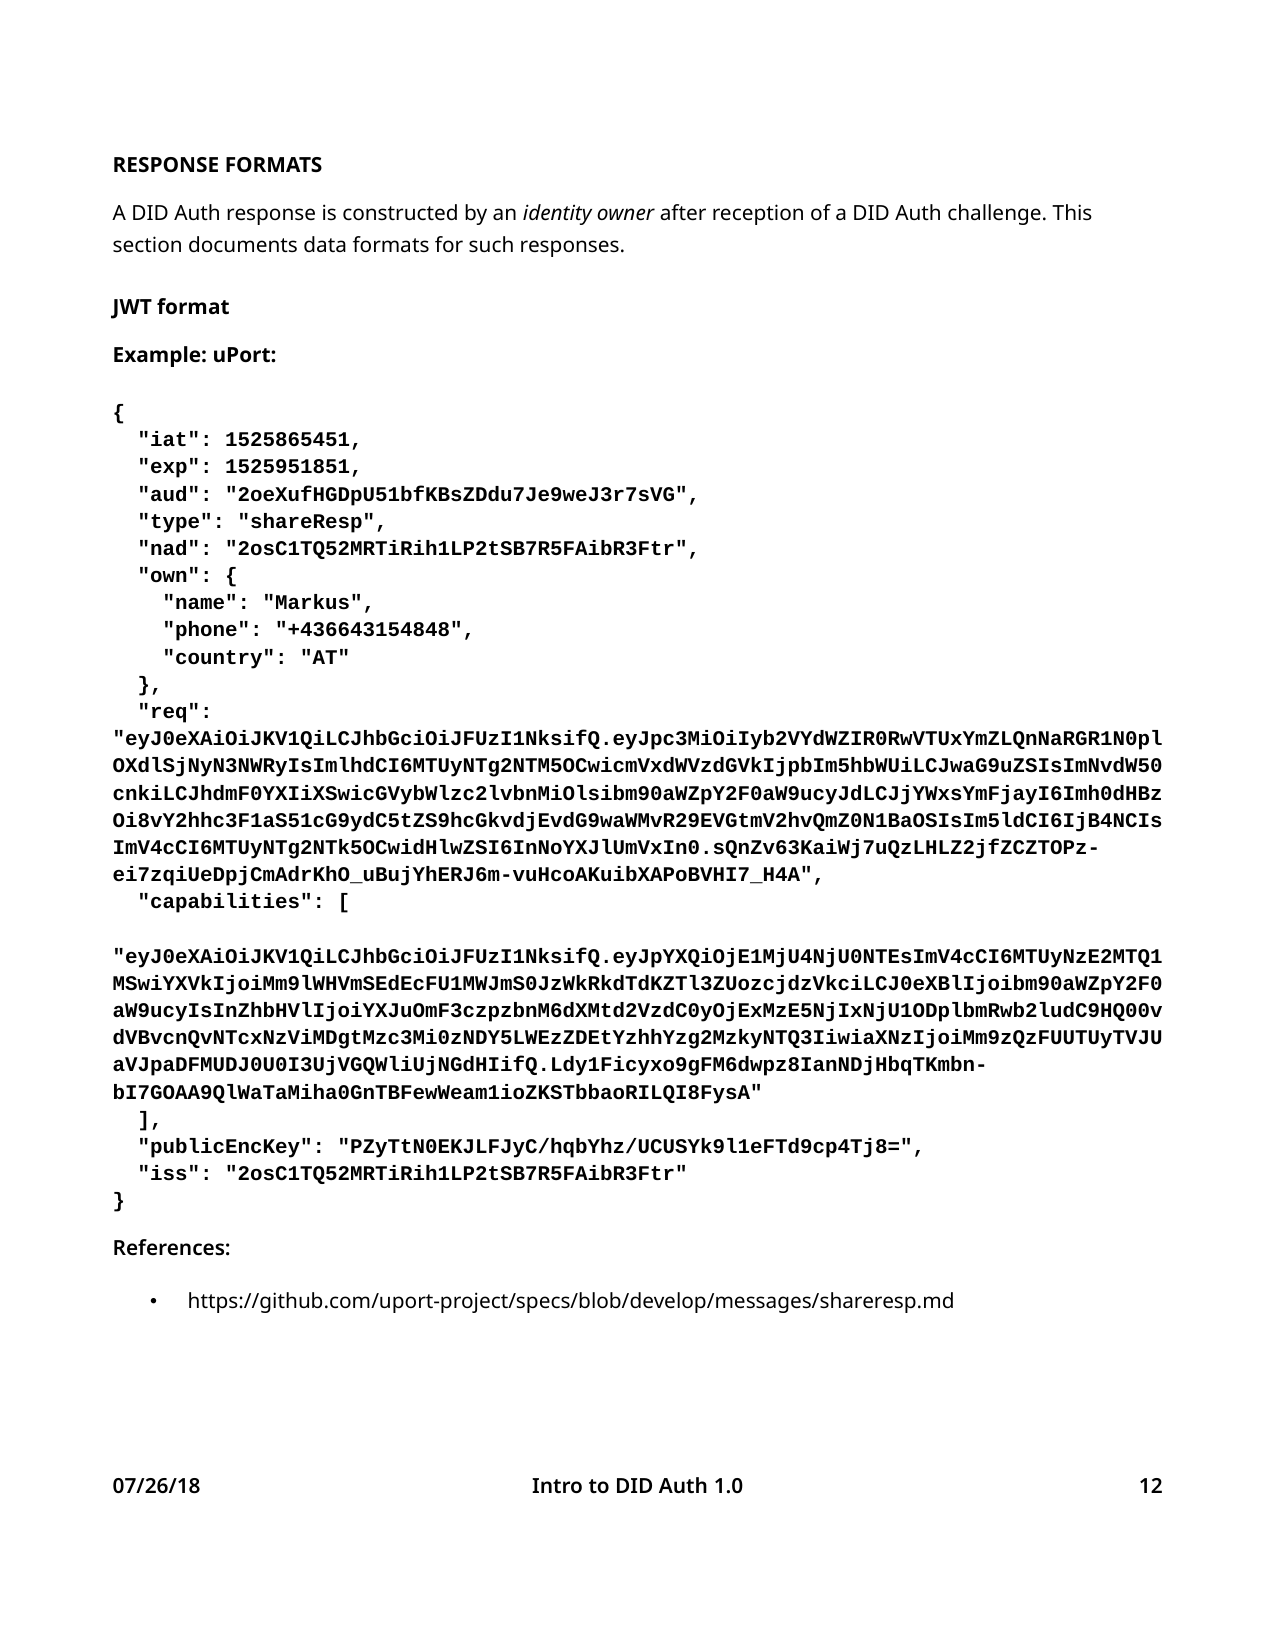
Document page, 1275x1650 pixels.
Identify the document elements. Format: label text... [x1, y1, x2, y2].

text References: [112, 1233, 1162, 1261]
text "capabilities": [ [112, 891, 1162, 915]
text "type": "shareResp", [112, 511, 1162, 534]
list https://github.com/uport-project/specs/blob/develop/messages/shareresp.md [150, 1286, 1162, 1314]
text "aud": "2oeXufHGDpU51bfKBsZDdu7Je9weJ3r7sVG", [112, 483, 1162, 507]
text "country": "AT" [112, 647, 1162, 670]
text "own": { [112, 565, 1162, 589]
subtitle JWT format [112, 292, 1162, 321]
text "name": "Markus", [112, 592, 1162, 616]
text { [112, 402, 1162, 426]
text "req": "eyJ0eXAiOiJKV1QiLCJhbGciOiJFUzI1NksifQ.eyJpc3MiOiIyb2VYdWZIR0RwVTUxYmZLQnNaRGR1N0plOXdlSjNyN3NWRyIsImlhdCI6MTUyNTg2NTM5OCwicmVxdWVzdGVkIjpbIm5hbWUiLCJwaG9uZSIsImNvdW50cnkiLCJhdmF0YXIiXSwicGVybWlzc2lvbnMiOlsibm90aWZpY2F0aW9ucyJdLCJjYWxsYmFjayI6Imh0dHBzOi8vY2hhc3F1aS51cG9ydC5tZS9hcGkvdjEvdG9waWMvR29EVGtmV2hvQmZ0N1BaOSIsIm5ldCI6IjB4NCIsImV4cCI6MTUyNTg2NTk5OCwidHlwZSI6InNoYXJlUmVxIn0.sQnZv63KaiWj7uQzLHLZ2jfZCZTOPz-ei7zqiUeDpjCmAdrKhO_uBujYhERJ6m-vuHcoAKuibXAPoBVHI7_H4A", [112, 701, 1162, 888]
text "phone": "+436643154848", [112, 619, 1162, 643]
text "iat": 1525865451, [112, 429, 1162, 453]
text A DID Auth response is constructed by an identity owner after reception of a DID Auth challenge. This section documents data formats for such responses. [112, 198, 1162, 259]
text "publicEncKey": "PZyTtN0EKJLFJyC/hqbYhz/UCUSYk9l1eFTd9cp4Tj8=", [112, 1136, 1162, 1160]
text "iss": "2osC1TQ52MRTiRih1LP2tSB7R5FAibR3Ftr" [112, 1163, 1162, 1187]
text "eyJ0eXAiOiJKV1QiLCJhbGciOiJFUzI1NksifQ.eyJpYXQiOjE1MjU4NjU0NTEsImV4cCI6MTUyNzE2MTQ1MSwiYXVkIjoiMm9lWHVmSEdEcFU1MWJmS0JzWkRkdTdKZTl3ZUozcjdzVkciLCJ0eXBlIjoibm90aWZpY2F0aW9ucyIsInZhbHVlIjoiYXJuOmF3czpzbnM6dXMtd2VzdC0yOjExMzE5NjIxNjU1ODplbmRwb2ludC9HQ00vdVBvcnQvNTcxNzViMDgtMzc3Mi0zNDY5LWEzZDEtYzhhYzg2MzkyNTQ3IiwiaXNzIjoiMm9zQzFUUTUyTVJUaVJpaDFMUDJ0U0I3UjVGQWliUjNGdHIifQ.Ldy1Ficyxo9gFM6dwpz8IanNDjHbqTKmbn-bI7GOAA9QlWaTaMiha0GnTBFewWeam1ioZKSTbbaoRILQI8FysA" [112, 918, 1162, 1105]
text "exp": 1525951851, [112, 456, 1162, 480]
subtitle Response Formats [112, 150, 1162, 178]
text "nad": "2osC1TQ52MRTiRih1LP2tSB7R5FAibR3Ftr", [112, 538, 1162, 562]
text ], [112, 1109, 1162, 1132]
text Example: uPort: [112, 340, 1162, 368]
text }, [112, 674, 1162, 697]
text } [112, 1190, 1162, 1214]
